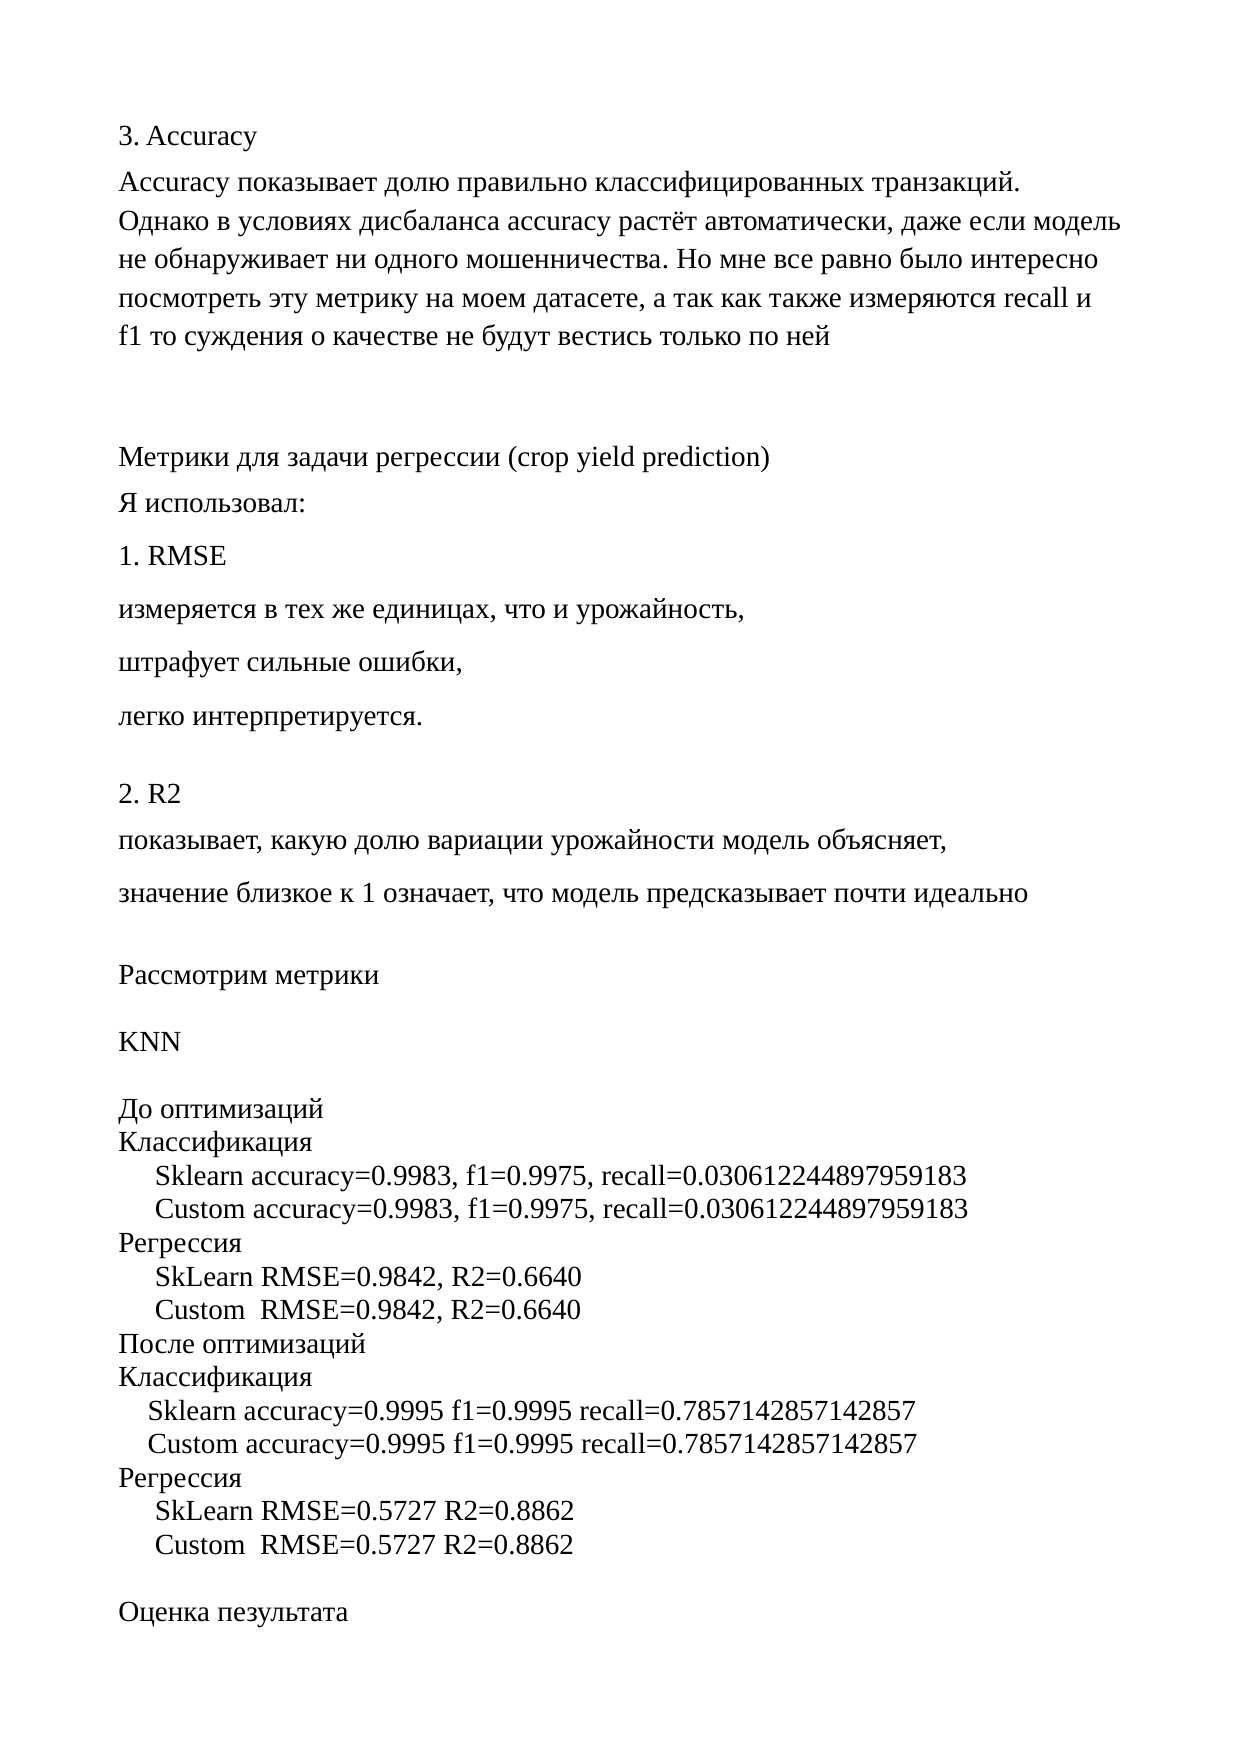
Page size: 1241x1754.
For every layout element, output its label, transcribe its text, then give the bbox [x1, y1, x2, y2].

subtitle 3. Accuracy [118, 118, 1122, 152]
text Custom accuracy=0.9983, f1=0.9975, recall=0.030612244897959183 [118, 1192, 1122, 1225]
text показывает, какую долю вариации урожайности модель объясняет, [118, 822, 1122, 855]
text До оптимизаций [118, 1091, 1122, 1124]
text легко интерпретируется. [118, 698, 1122, 731]
text Классификация [118, 1124, 1122, 1158]
text Рассмотрим метрики [118, 957, 1122, 1024]
text KNN [118, 1024, 1122, 1057]
text Регрессия [118, 1460, 1122, 1493]
text Custom accuracy=0.9995 f1=0.9995 recall=0.7857142857142857 [118, 1426, 1122, 1460]
text измеряется в тех же единицах, что и урожайность, [118, 591, 1122, 625]
text SkLearn RMSE=0.5727 R2=0.8862 Custom RMSE=0.5727 R2=0.8862 [118, 1493, 1122, 1561]
text SkLearn RMSE=0.9842, R2=0.6640 Custom RMSE=0.9842, R2=0.6640 После оптимизаций [118, 1259, 1122, 1359]
text Accuracy показывает долю правильно классифицированных транзакций. Однако в условиях дисбаланса accuracy растёт автоматически, даже если модель не обнаруживает ни одного мошенничества. Но мне все равно было интересно посмотреть эту метрику на моем датасете, а так как также измеряются recall и f1 то суждения о качестве не будут вестись только по ней [118, 164, 1122, 352]
text Классификация Sklearn accuracy=0.9995 f1=0.9995 recall=0.7857142857142857 [118, 1359, 1122, 1426]
text Я использовал: [118, 485, 1122, 519]
subtitle 2. R2 [118, 776, 1122, 809]
text штрафует сильные ошибки, [118, 644, 1122, 678]
text значение близкое к 1 означает, что модель предсказывает почти идеально [118, 875, 1122, 908]
text Оценка пезультата [118, 1594, 1122, 1628]
text Sklearn accuracy=0.9983, f1=0.9975, recall=0.030612244897959183 [118, 1158, 1122, 1192]
text Регрессия [118, 1225, 1122, 1259]
subtitle Метрики для задачи регрессии (crop yield prediction) [118, 439, 1122, 473]
text 1. RMSE [118, 538, 1122, 572]
